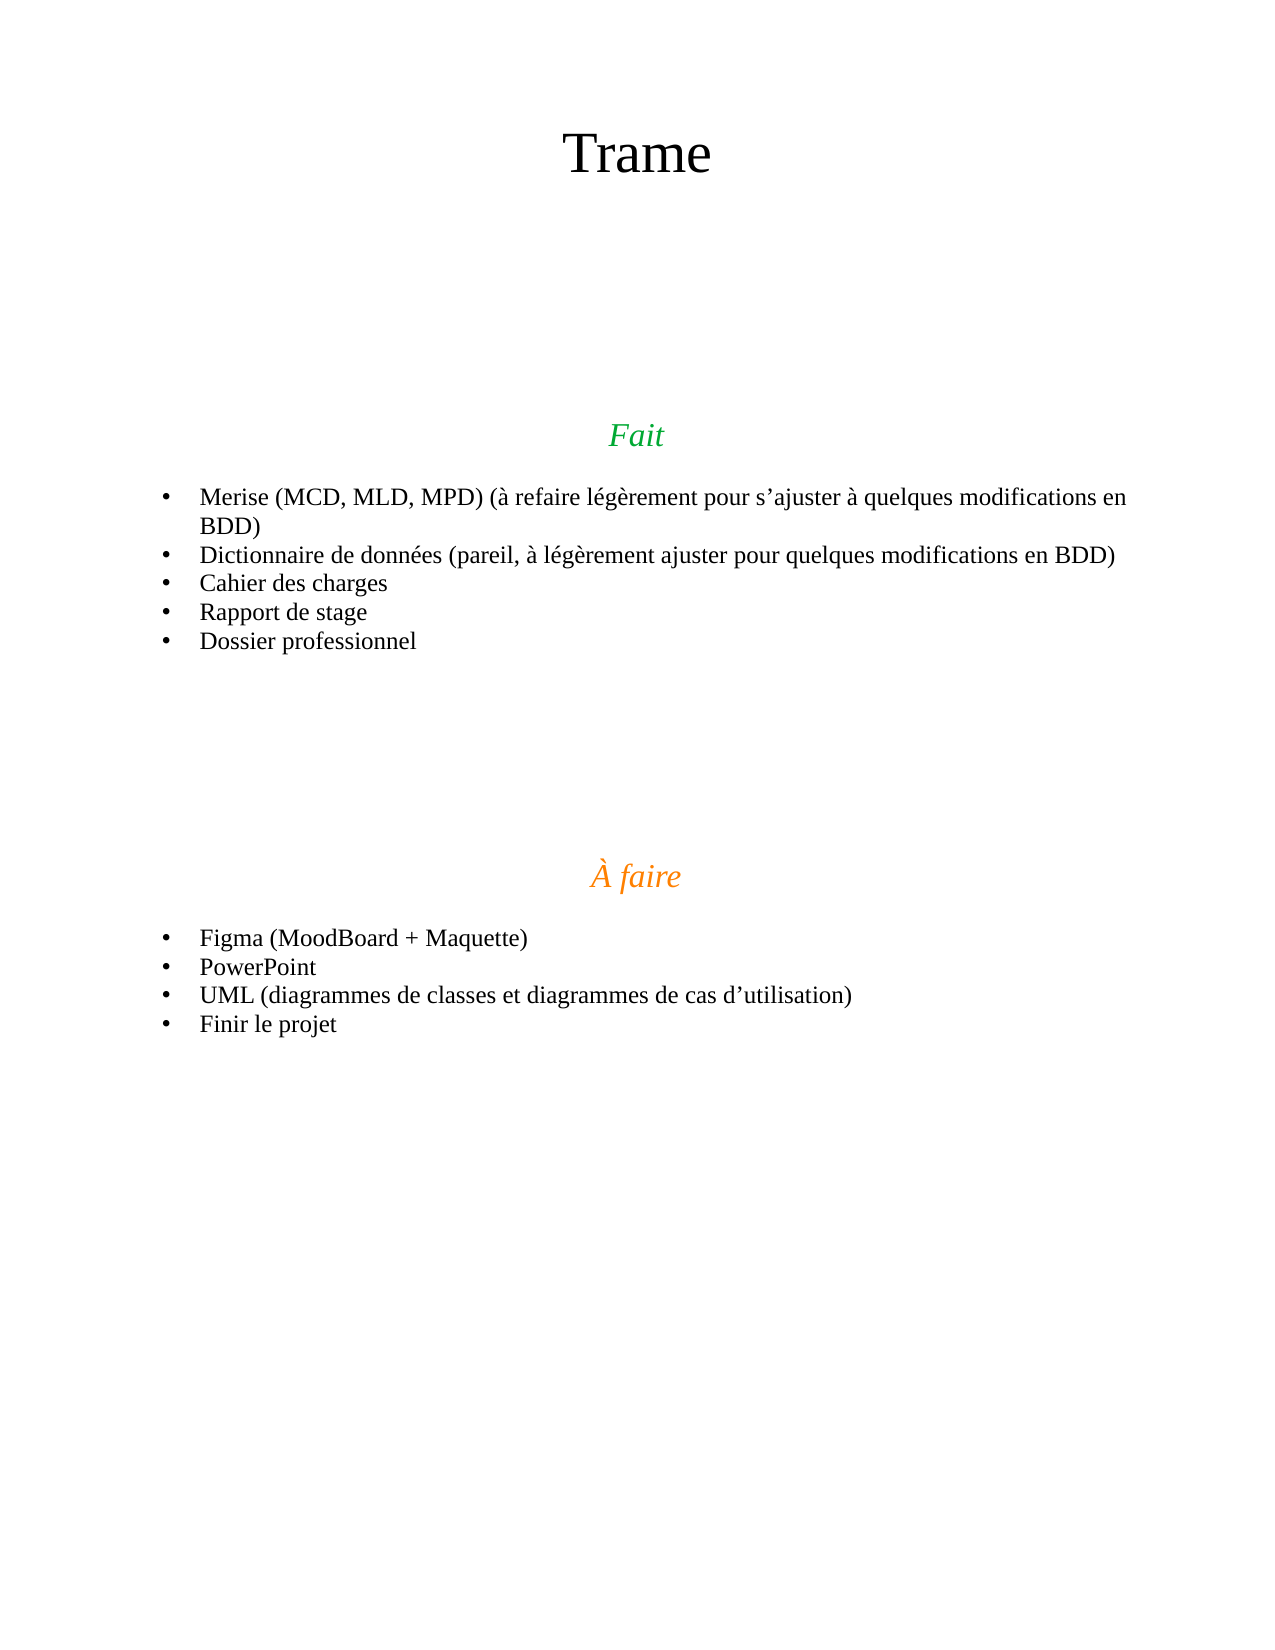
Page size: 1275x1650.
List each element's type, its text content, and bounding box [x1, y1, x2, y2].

list Merise (MCD, MLD, MPD) (à refaire légèrement pour s’ajuster à quelques modifications en BDD) [162, 482, 1157, 540]
text Fait [118, 415, 1157, 453]
list PowerPoint [162, 952, 1157, 981]
list UML (diagrammes de classes et diagrammes de cas d’utilisation) [162, 981, 1157, 1009]
list Figma (MoodBoard + Maquette) [162, 923, 1157, 952]
list Dictionnaire de données (pareil, à légèrement ajuster pour quelques modifications en BDD) [162, 540, 1157, 568]
text Trame [118, 118, 1157, 185]
list Dossier professionnel [162, 626, 1157, 655]
text À faire [118, 856, 1157, 894]
list Finir le projet [162, 1009, 1157, 1038]
list Cahier des charges [162, 568, 1157, 597]
list Rapport de stage [162, 597, 1157, 626]
